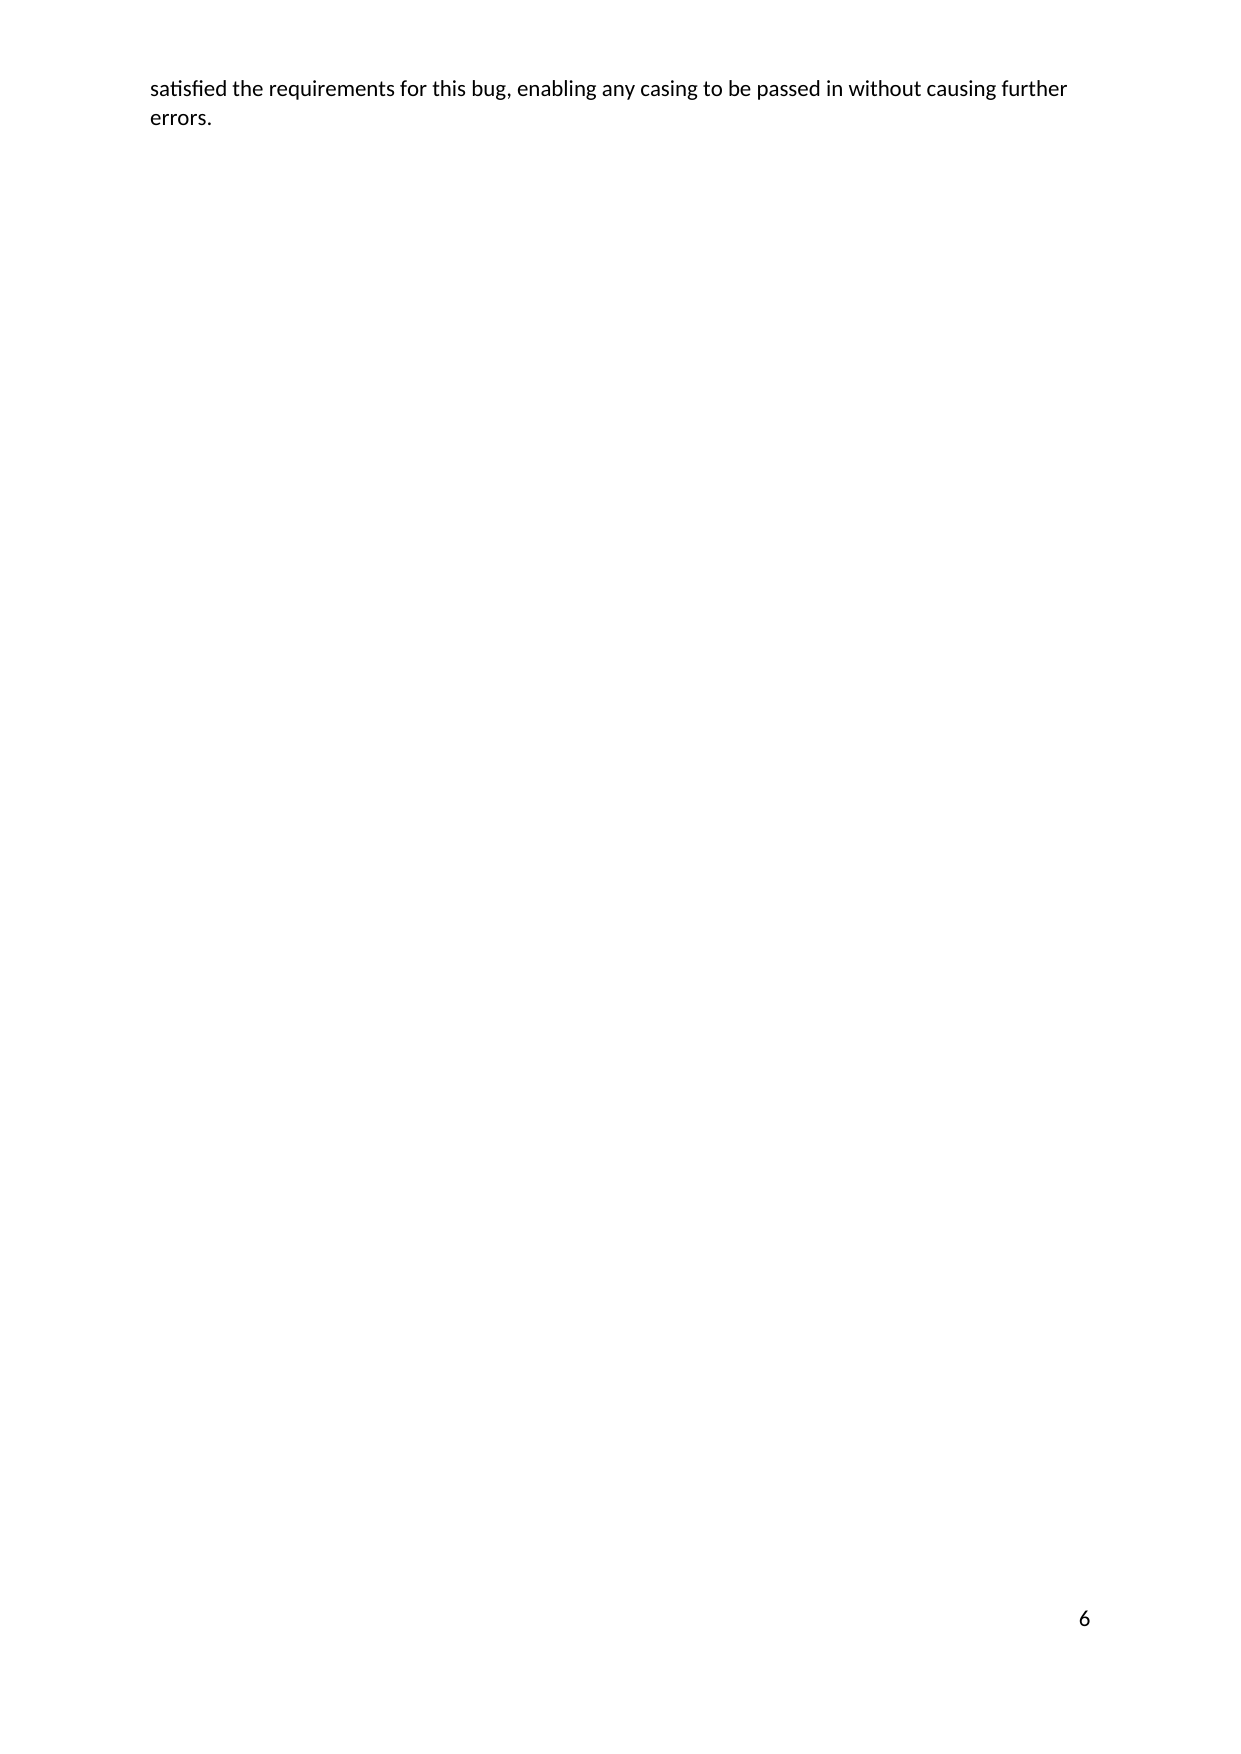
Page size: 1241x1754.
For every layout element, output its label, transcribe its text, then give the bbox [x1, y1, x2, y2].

text satisfied the requirements for this bug, enabling any casing to be passed in without causing further errors. [150, 74, 1090, 131]
